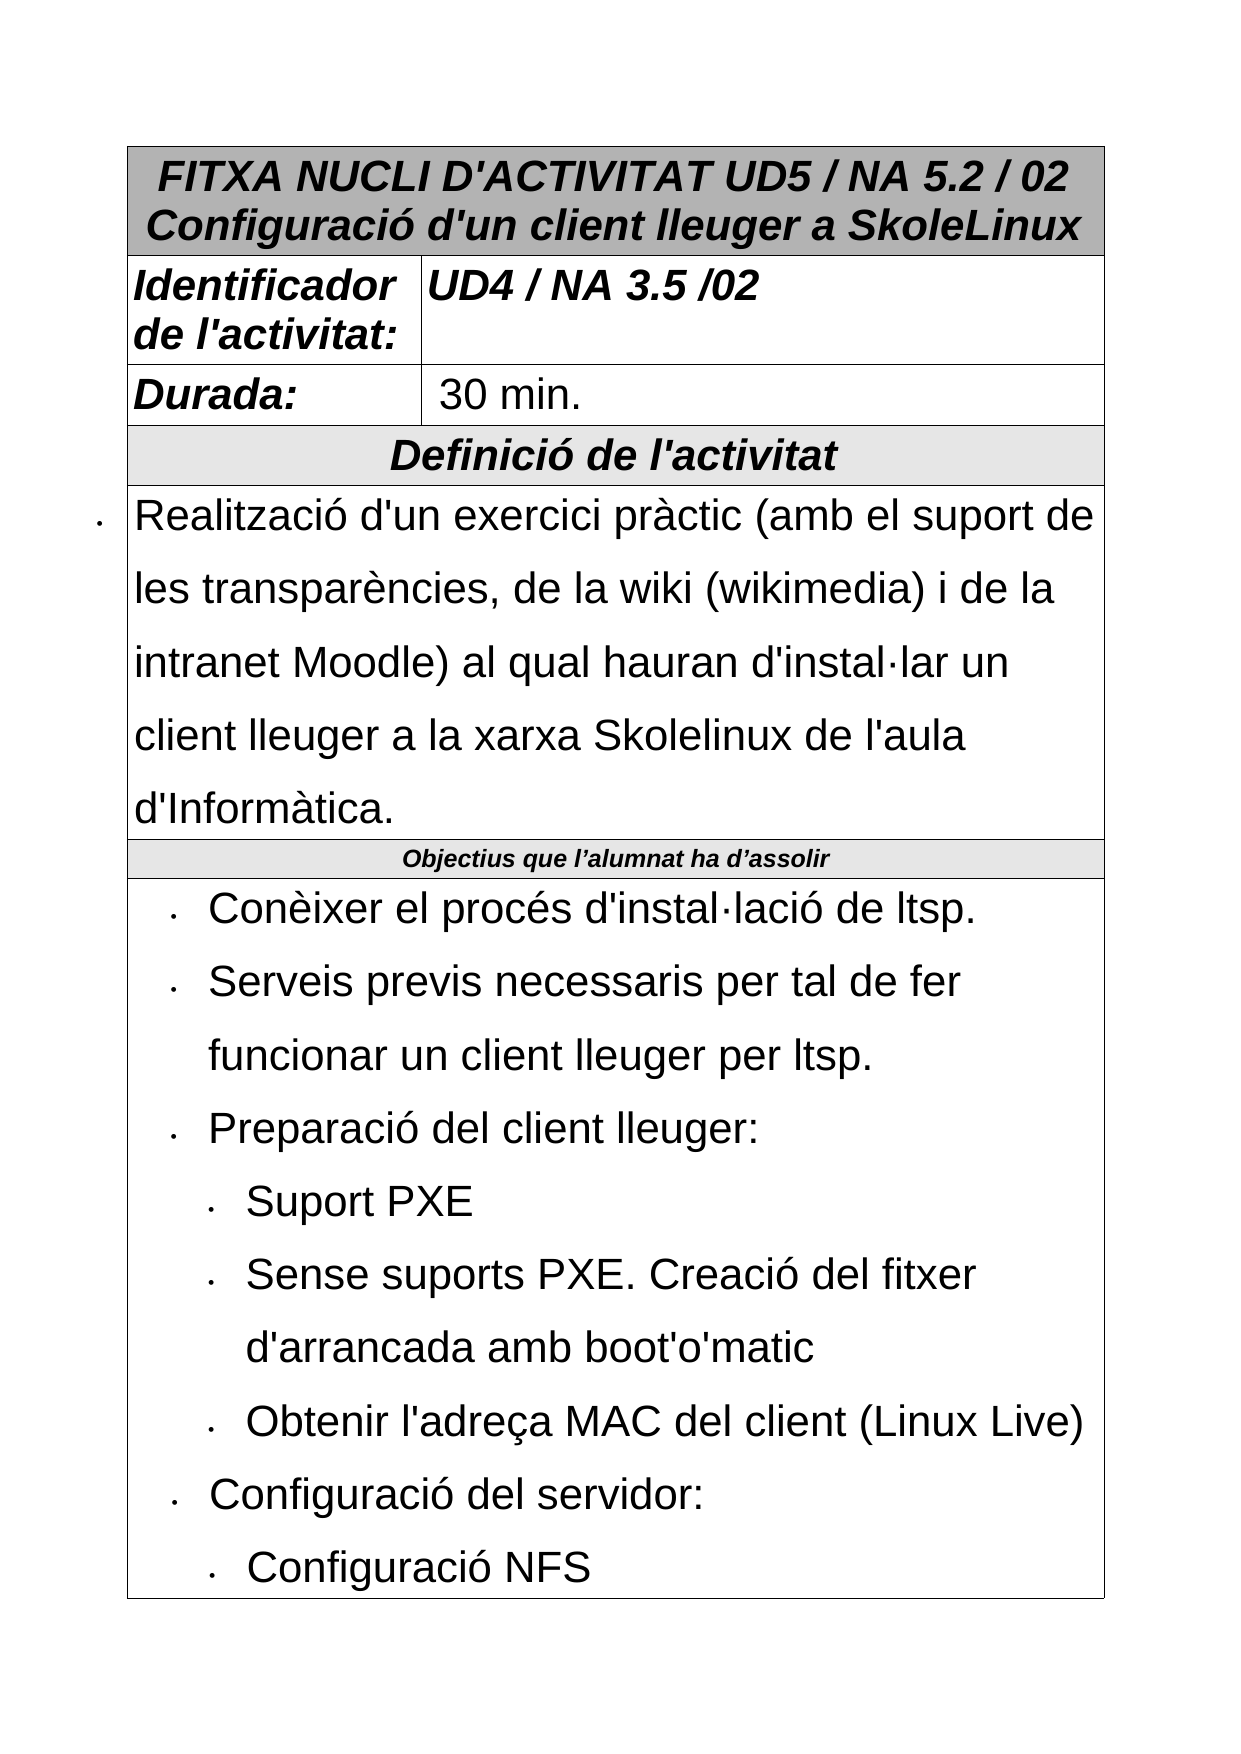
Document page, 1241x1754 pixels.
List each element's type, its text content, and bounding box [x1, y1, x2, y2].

table_header FITXA NUCLI D'ACTIVITAT UD5 / NA 5.2 / 02 Configuració d'un client lleuger a SkoleLinux [128, 147, 1104, 255]
table_cell Definició de l'activitat [128, 426, 1104, 485]
table_cell Identificador de l'activitat: [128, 256, 421, 364]
table_cell Durada: [128, 365, 421, 425]
table_cell 30 min. [422, 365, 1104, 425]
table_cell Objectius que l’alumnat ha d’assolir [128, 840, 1104, 878]
table_cell UD4 / NA 3.5 /02 [422, 256, 1104, 364]
table_cell Realització d'un exercici pràctic (amb el suport de les transparències, de la wiki (wikimedia) i de la intranet Moodle) al qual hauran d'instal·lar un client lleuger a la xarxa Skolelinux de l'aula d'Informàtica. [128, 486, 1104, 838]
table_cell Conèixer el procés d'instal·lació de ltsp. Serveis previs necessaris per tal de fer funcionar un client lleuger per ltsp. Preparació del client lleuger: Suport PXE Sense suports PXE. Creació del fitxer d'arrancada amb boot'o'matic Obtenir l'adreça MAC del client (Linux Live) Configuració del servidor: Configuració NFS Configuració DHCP Configuració a través de webmin [128, 879, 1104, 1597]
